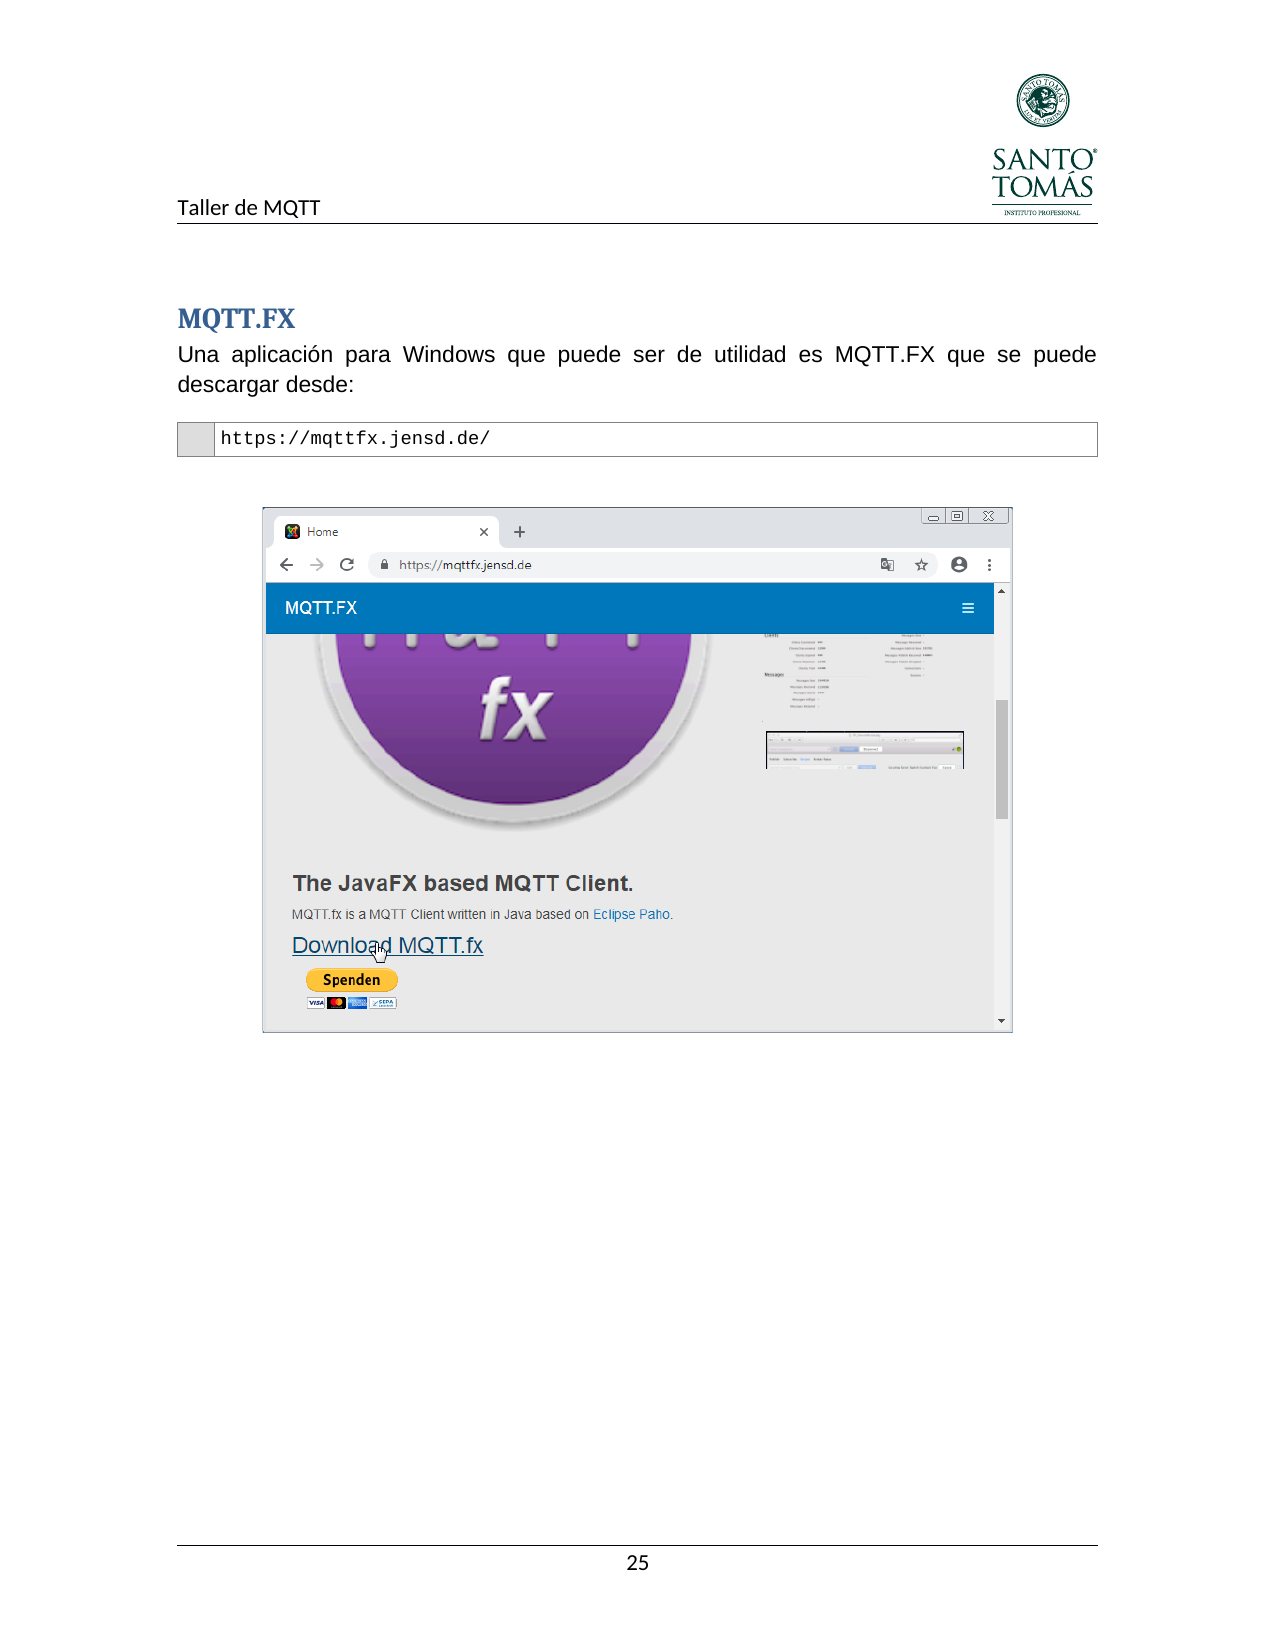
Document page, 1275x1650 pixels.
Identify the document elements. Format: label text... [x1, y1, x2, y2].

table_header [178, 423, 214, 456]
picture [262, 507, 1013, 1033]
table_header https://mqttfx.jensd.de/ [215, 423, 1097, 456]
subtitle MQTT.FX [177, 302, 1098, 336]
text Una aplicación para Windows que puede ser de utilidad es MQTT.FX que se puede descargar desde: [177, 341, 1098, 397]
